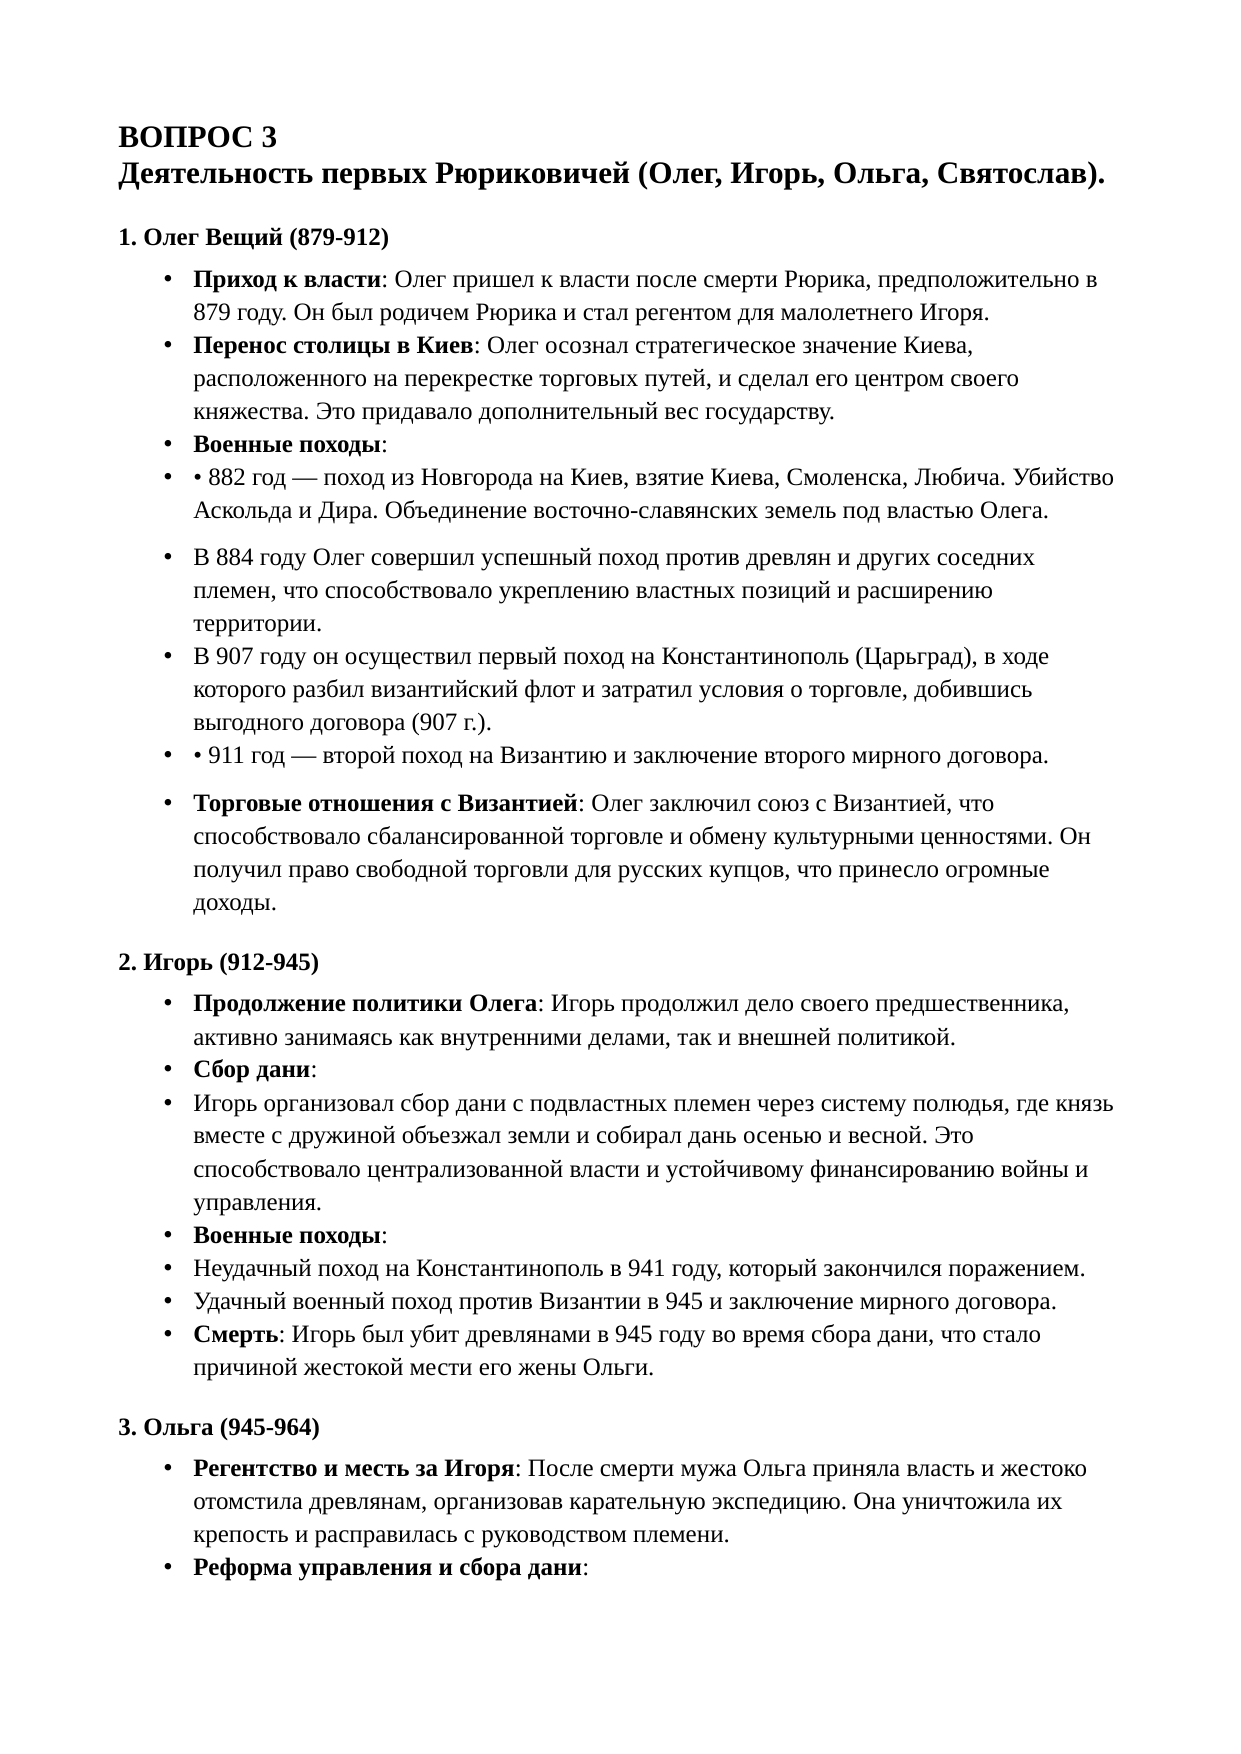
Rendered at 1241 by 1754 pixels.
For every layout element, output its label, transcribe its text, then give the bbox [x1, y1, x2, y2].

list Перенос столицы в Киев: Олег осознал стратегическое значение Киева, расположенного на перекрестке торговых путей, и сделал его центром своего княжества. Это придавало дополнительный вес государству. [164, 330, 1122, 424]
list • 911 год — второй поход на Византию и заключение второго мирного договора. [164, 741, 1122, 769]
list Смерть: Игорь был убит древлянами в 945 году во время сбора дани, что стало причиной жестокой мести его жены Ольги. [164, 1319, 1122, 1381]
subtitle 3. Ольга (945-964) [118, 1412, 1122, 1441]
text ВОПРОС 3 [118, 118, 1122, 154]
list Военные походы: [164, 1220, 1122, 1248]
list Регентство и месть за Игоря: После смерти мужа Ольга приняла власть и жестоко отомстила древлянам, организовав карательную экспедицию. Она уничтожила их крепость и расправилась с руководством племени. [164, 1453, 1122, 1548]
list Продолжение политики Олега: Игорь продолжил дело своего предшественника, активно занимаясь как внутренними делами, так и внешней политикой. [164, 988, 1122, 1050]
subtitle 1. Олег Вещий (879-912) [118, 222, 1122, 251]
list В 884 году Олег совершил успешный поход против древлян и других соседних племен, что способствовало укреплению властных позиций и расширению территории. [164, 542, 1122, 637]
list Игорь организовал сбор дани с подвластных племен через систему полюдья, где князь вместе с дружиной объезжал земли и собирал дань осенью и весной. Это способствовало централизованной власти и устойчивому финансированию войны и управления. [164, 1088, 1122, 1215]
list Неудачный поход на Константинополь в 941 году, который закончился поражением. [164, 1253, 1122, 1281]
text Деятельность первых Рюриковичей (Олег, Игорь, Ольга, Святослав). [118, 154, 1122, 190]
list Военные походы: [164, 429, 1122, 457]
list Торговые отношения с Византией: Олег заключил союз с Византией, что способствовало сбалансированной торговле и обмену культурными ценностями. Он получил право свободной торговли для русских купцов, что принесло огромные доходы. [164, 788, 1122, 916]
list В 907 году он осуществил первый поход на Константинополь (Царьград), в ходе которого разбил византийский флот и затратил условия о торговле, добившись выгодного договора (907 г.). [164, 641, 1122, 736]
list Удачный военный поход против Византии в 945 и заключение мирного договора. [164, 1286, 1122, 1314]
list Реформа управления и сбора дани: [164, 1552, 1122, 1581]
list Сбор дани: [164, 1054, 1122, 1083]
list Приход к власти: Олег пришел к власти после смерти Рюрика, предположительно в 879 году. Он был родичем Рюрика и стал регентом для малолетнего Игоря. [164, 264, 1122, 325]
list • 882 год — поход из Новгорода на Киев, взятие Киева, Смоленска, Любича. Убийство Аскольда и Дира. Объединение восточно-славянских земель под властью Олега. [164, 462, 1122, 523]
subtitle 2. Игорь (912-945) [118, 947, 1122, 976]
